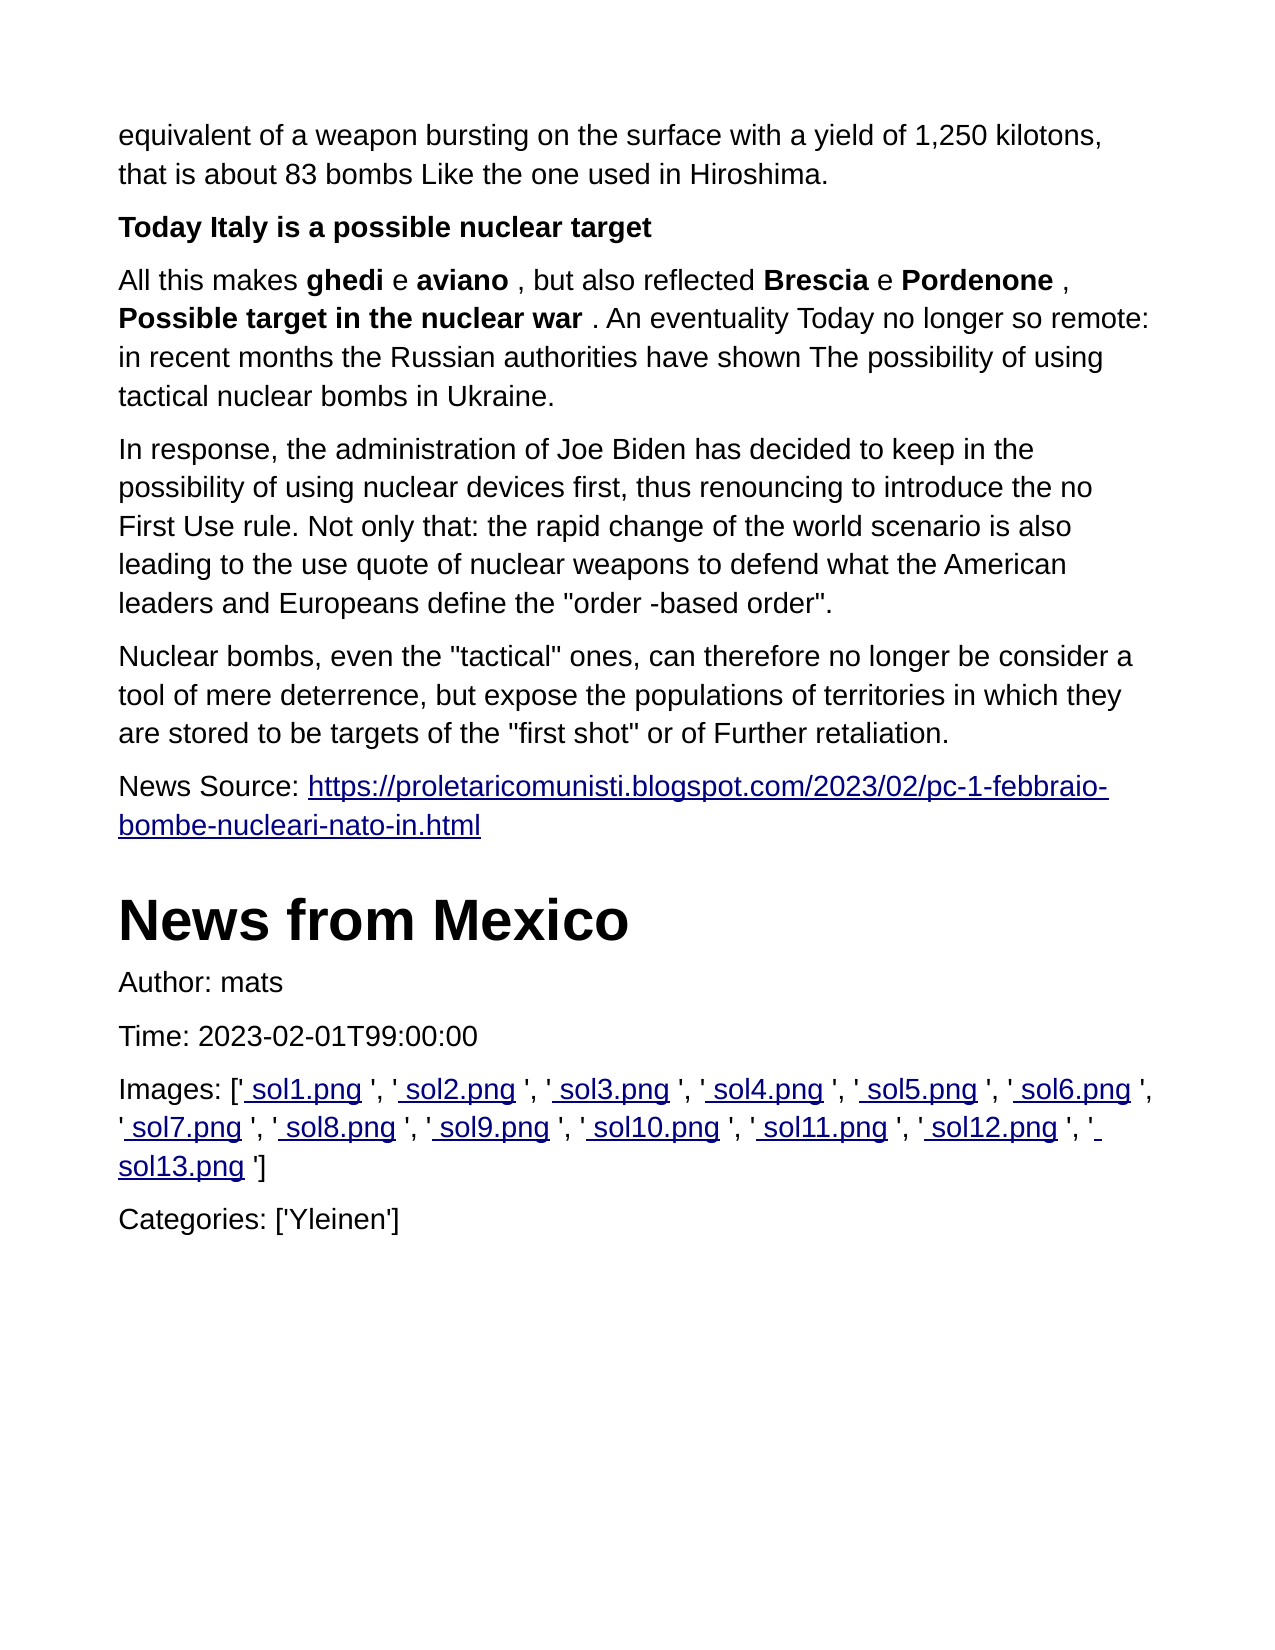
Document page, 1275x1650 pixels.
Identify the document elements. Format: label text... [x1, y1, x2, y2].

text Time: 2023-02-01T99:00:00 [118, 1018, 1157, 1052]
text All this makes ghedi e aviano , but also reflected Brescia e Pordenone , Possible target in the nuclear war . An eventuality Today no longer so remote: in recent months the Russian authorities have shown The possibility of using tactical nuclear bombs in Ukraine. [118, 263, 1157, 412]
text In response, the administration of Joe Biden has decided to keep in the possibility of using nuclear devices first, thus renouncing to introduce the no First Use rule. Not only that: the rapid change of the world scenario is also leading to the use quote of nuclear weapons to defend what the American leaders and Europeans define the "order -based order". [118, 432, 1157, 619]
text Categories: ['Yleinen'] [118, 1202, 1157, 1235]
text Today Italy is a possible nuclear target [118, 210, 1157, 243]
text Images: [' sol1.png ', ' sol2.png ', ' sol3.png ', ' sol4.png ', ' sol5.png ', ' sol6.png ', ' sol7.png ', ' sol8.png ', ' sol9.png ', ' sol10.png ', ' sol11.png ', ' sol12.png ', ' sol13.png '] [118, 1072, 1157, 1182]
text News Source: https://proletaricomunisti.blogspot.com/2023/02/pc-1-febbraio-bombe-nucleari-nato-in.html [118, 769, 1157, 841]
text Nuclear bombs, even the "tactical" ones, can therefore no longer be consider a tool of mere deterrence, but expose the populations of territories in which they are stored to be targets of the "first shot" or of Further retaliation. [118, 639, 1157, 749]
subtitle News from Mexico [118, 886, 1157, 953]
text Author: mats [118, 965, 1157, 999]
text equivalent of a weapon bursting on the surface with a yield of 1,250 kilotons, that is about 83 bombs Like the one used in Hiroshima. [118, 118, 1157, 190]
